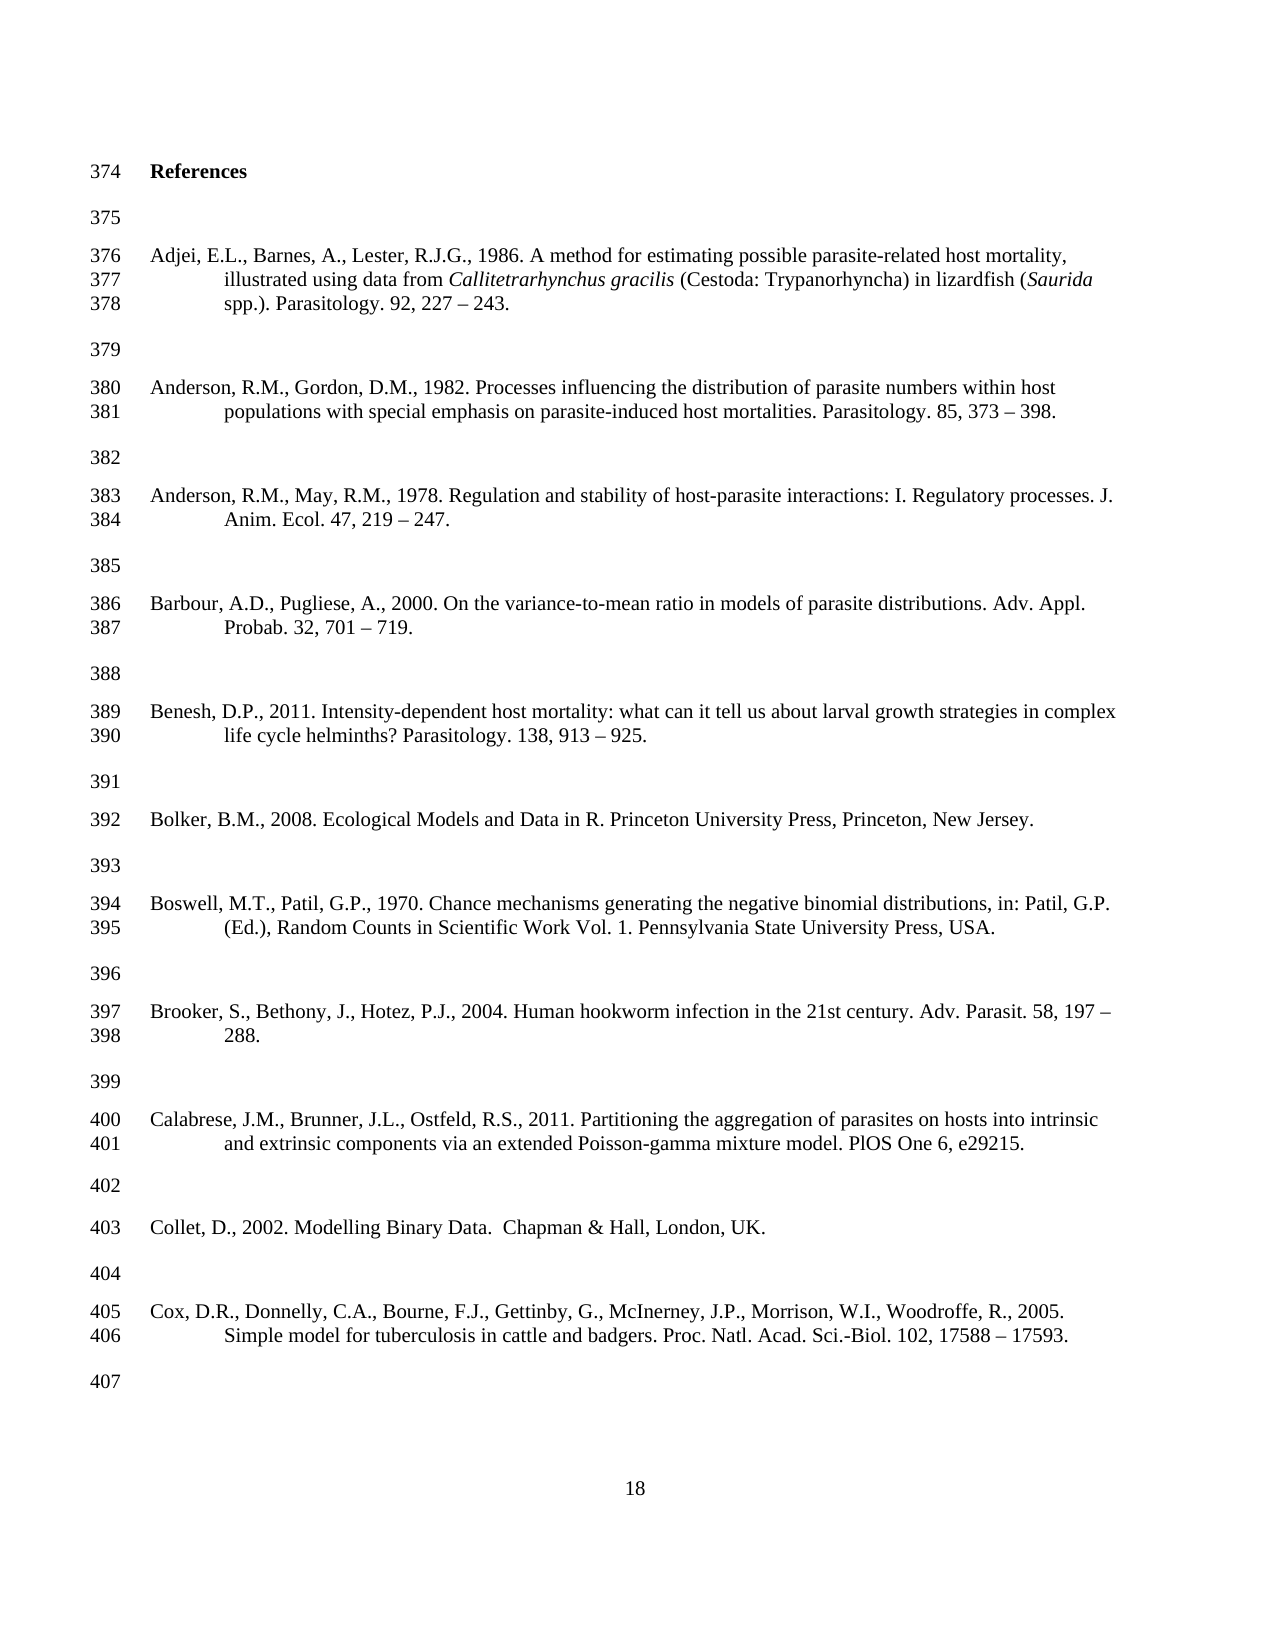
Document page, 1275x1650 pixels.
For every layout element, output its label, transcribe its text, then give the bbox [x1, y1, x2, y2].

text Boswell, M.T., Patil, G.P., 1970. Chance mechanisms generating the negative binomial distributions, in: Patil, G.P. (Ed.), Random Counts in Scientific Work Vol. 1. Pennsylvania State University Press, USA. [150, 891, 1125, 939]
text Benesh, D.P., 2011. Intensity-dependent host mortality: what can it tell us about larval growth strategies in complex life cycle helminths? Parasitology. 138, 913 – 925. [150, 699, 1125, 747]
text Adjei, E.L., Barnes, A., Lester, R.J.G., 1986. A method for estimating possible parasite-related host mortality, illustrated using data from Callitetrarhynchus gracilis (Cestoda: Trypanorhyncha) in lizardfish (Saurida spp.). Parasitology. 92, 227 – 243. [150, 243, 1125, 315]
text Collet, D., 2002. Modelling Binary Data. Chapman & Hall, London, UK. [150, 1215, 1125, 1239]
text References [150, 159, 1125, 183]
text Anderson, R.M., Gordon, D.M., 1982. Processes influencing the distribution of parasite numbers within host populations with special emphasis on parasite-induced host mortalities. Parasitology. 85, 373 – 398. [150, 375, 1125, 423]
text Calabrese, J.M., Brunner, J.L., Ostfeld, R.S., 2011. Partitioning the aggregation of parasites on hosts into intrinsic and extrinsic components via an extended Poisson-gamma mixture model. PlOS One 6, e29215. [150, 1107, 1125, 1155]
text Brooker, S., Bethony, J., Hotez, P.J., 2004. Human hookworm infection in the 21st century. Adv. Parasit. 58, 197 – 288. [150, 999, 1125, 1047]
text Bolker, B.M., 2008. Ecological Models and Data in R. Princeton University Press, Princeton, New Jersey. [150, 807, 1125, 831]
text Anderson, R.M., May, R.M., 1978. Regulation and stability of host-parasite interactions: I. Regulatory processes. J. Anim. Ecol. 47, 219 – 247. [150, 483, 1125, 531]
text Cox, D.R., Donnelly, C.A., Bourne, F.J., Gettinby, G., McInerney, J.P., Morrison, W.I., Woodroffe, R., 2005. Simple model for tuberculosis in cattle and badgers. Proc. Natl. Acad. Sci.-Biol. 102, 17588 – 17593. [150, 1299, 1125, 1347]
text Barbour, A.D., Pugliese, A., 2000. On the variance-to-mean ratio in models of parasite distributions. Adv. Appl. Probab. 32, 701 – 719. [150, 591, 1125, 639]
